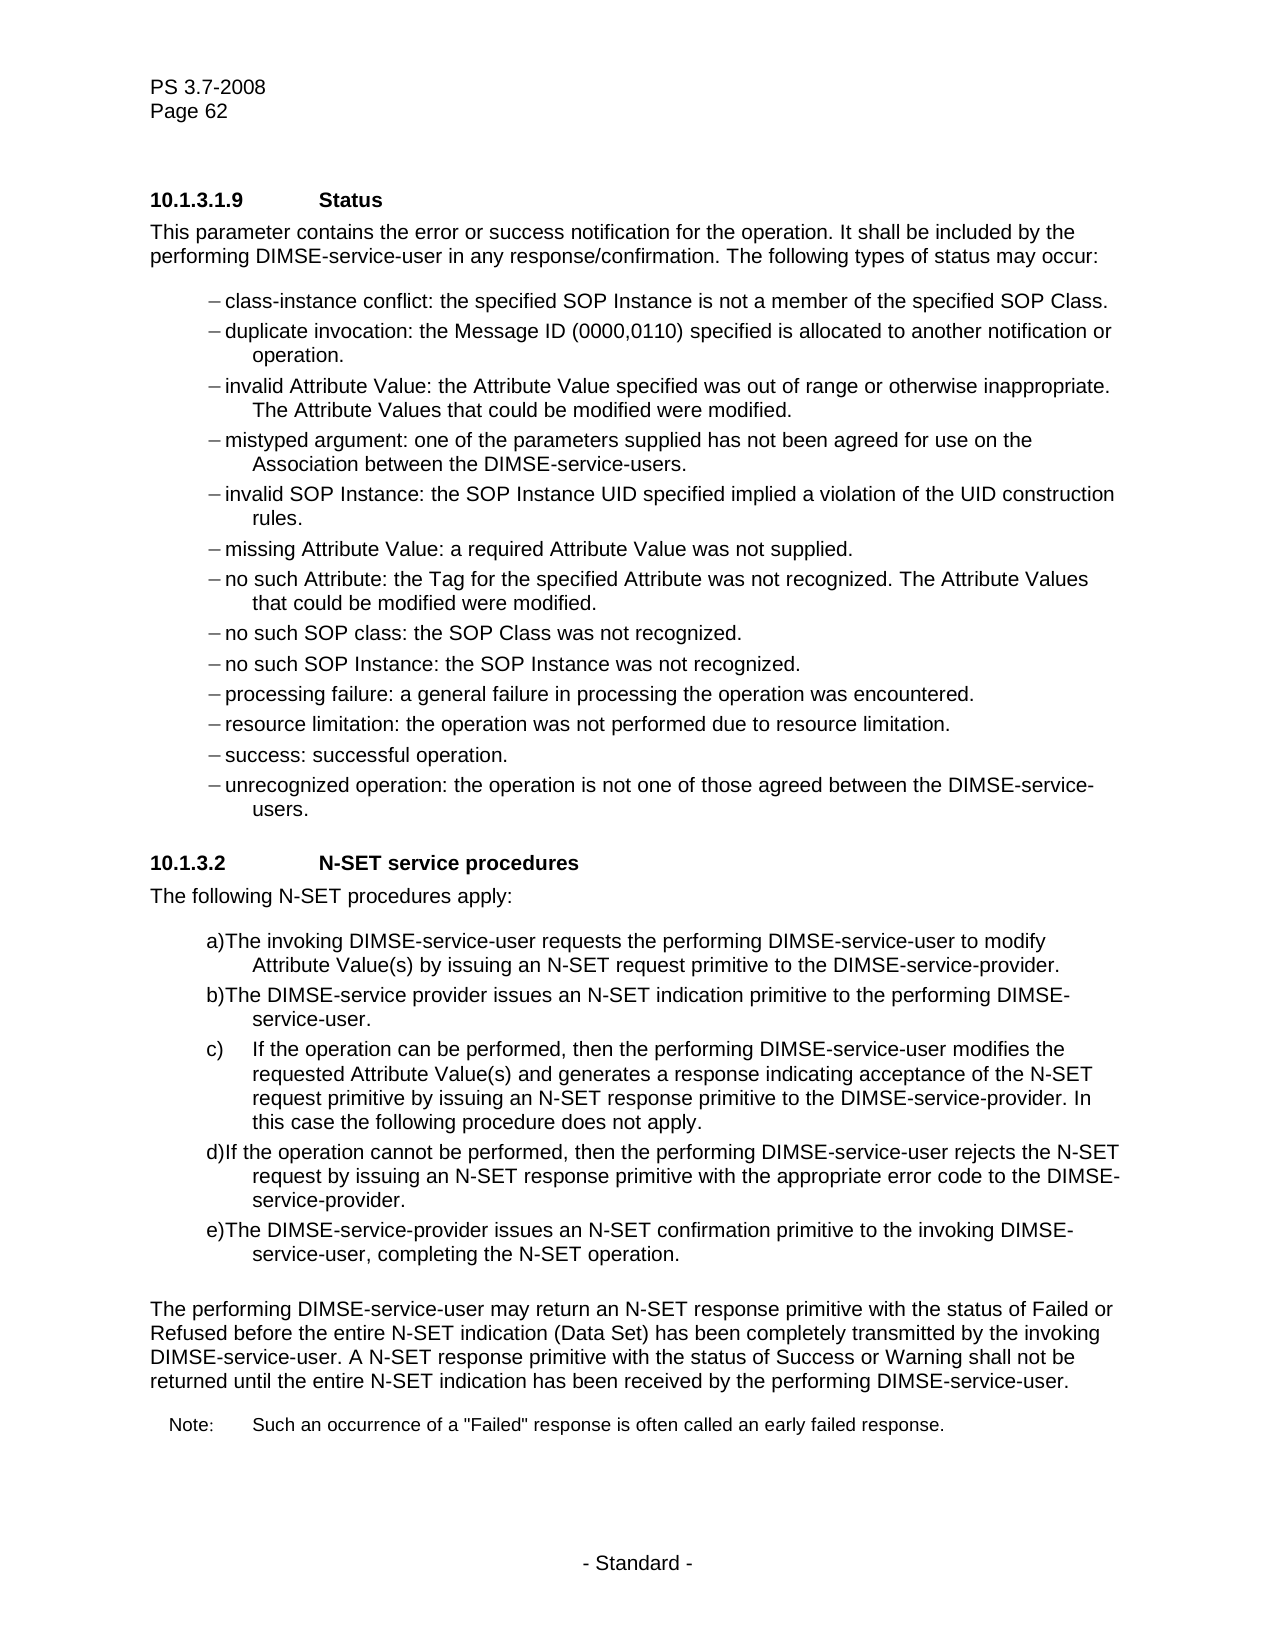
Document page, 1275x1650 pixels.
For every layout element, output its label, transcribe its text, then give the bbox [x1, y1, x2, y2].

text  invalid SOP Instance: the SOP Instance UID specified implied a violation of the UID construction rules. [206, 482, 1125, 530]
text  resource limitation: the operation was not performed due to resource limitation. [206, 712, 1125, 736]
text  processing failure: a general failure in processing the operation was encountered. [206, 682, 1125, 706]
text  mistyped argument: one of the parameters supplied has not been agreed for use on the Association between the DIMSE-service-users. [206, 428, 1125, 476]
text d) If the operation cannot be performed, then the performing DIMSE-service-user rejects the N-SET request by issuing an N-SET response primitive with the appropriate error code to the DIMSE-service-provider. [206, 1140, 1125, 1212]
text b) The DIMSE-service provider issues an N-SET indication primitive to the performing DIMSE-service-user. [206, 983, 1125, 1031]
text  invalid Attribute Value: the Attribute Value specified was out of range or otherwise inappropriate. The Attribute Values that could be modified were modified. [206, 373, 1125, 422]
text  class-instance conflict: the specified SOP Instance is not a member of the specified SOP Class. [206, 289, 1125, 313]
text a) The invoking DIMSE-service-user requests the performing DIMSE-service-user to modify Attribute Value(s) by issuing an N-SET request primitive to the DIMSE-service-provider. [206, 929, 1125, 977]
text c) If the operation can be performed, then the performing DIMSE-service-user modifies the requested Attribute Value(s) and generates a response indicating acceptance of the N-SET request primitive by issuing an N-SET response primitive to the DIMSE-service-provider. In this case the following procedure does not apply. [206, 1037, 1125, 1134]
text  success: successful operation. [206, 743, 1125, 767]
text  unrecognized operation: the operation is not one of those agreed between the DIMSE-service-users. [206, 773, 1125, 845]
text  no such SOP Instance: the SOP Instance was not recognized. [206, 652, 1125, 676]
text The following N-SET procedures apply: [150, 884, 1125, 908]
text  missing Attribute Value: a required Attribute Value was not supplied. [206, 537, 1125, 561]
text e) The DIMSE-service-provider issues an N-SET confirmation primitive to the invoking DIMSE-service-user, completing the N-SET operation. [206, 1218, 1125, 1291]
subtitle 10.1.3.1.9 Status [150, 187, 1125, 212]
text  no such Attribute: the Tag for the specified Attribute was not recognized. The Attribute Values that could be modified were modified. [206, 567, 1125, 615]
text Note Such an occurrence of a "Failed" response is often called an early failed response. [169, 1414, 1125, 1435]
text  duplicate invocation: the Message ID (0000,0110) specified is allocated to another notification or operation. [206, 319, 1125, 367]
text  no such SOP class: the SOP Class was not recognized. [206, 621, 1125, 645]
text This parameter contains the error or success notification for the operation. It shall be included by the performing DIMSE-service-user in any response/confirmation. The following types of status may occur: [150, 220, 1125, 268]
subtitle 10.1.3.2 N-SET service procedures [150, 851, 1125, 875]
text The performing DIMSE-service-user may return an N-SET response primitive with the status of Failed or Refused before the entire N-SET indication (Data Set) has been completely transmitted by the invoking DIMSE-service-user. A N-SET response primitive with the status of Success or Warning shall not be returned until the entire N-SET indication has been received by the performing DIMSE-service-user. [150, 1297, 1125, 1393]
